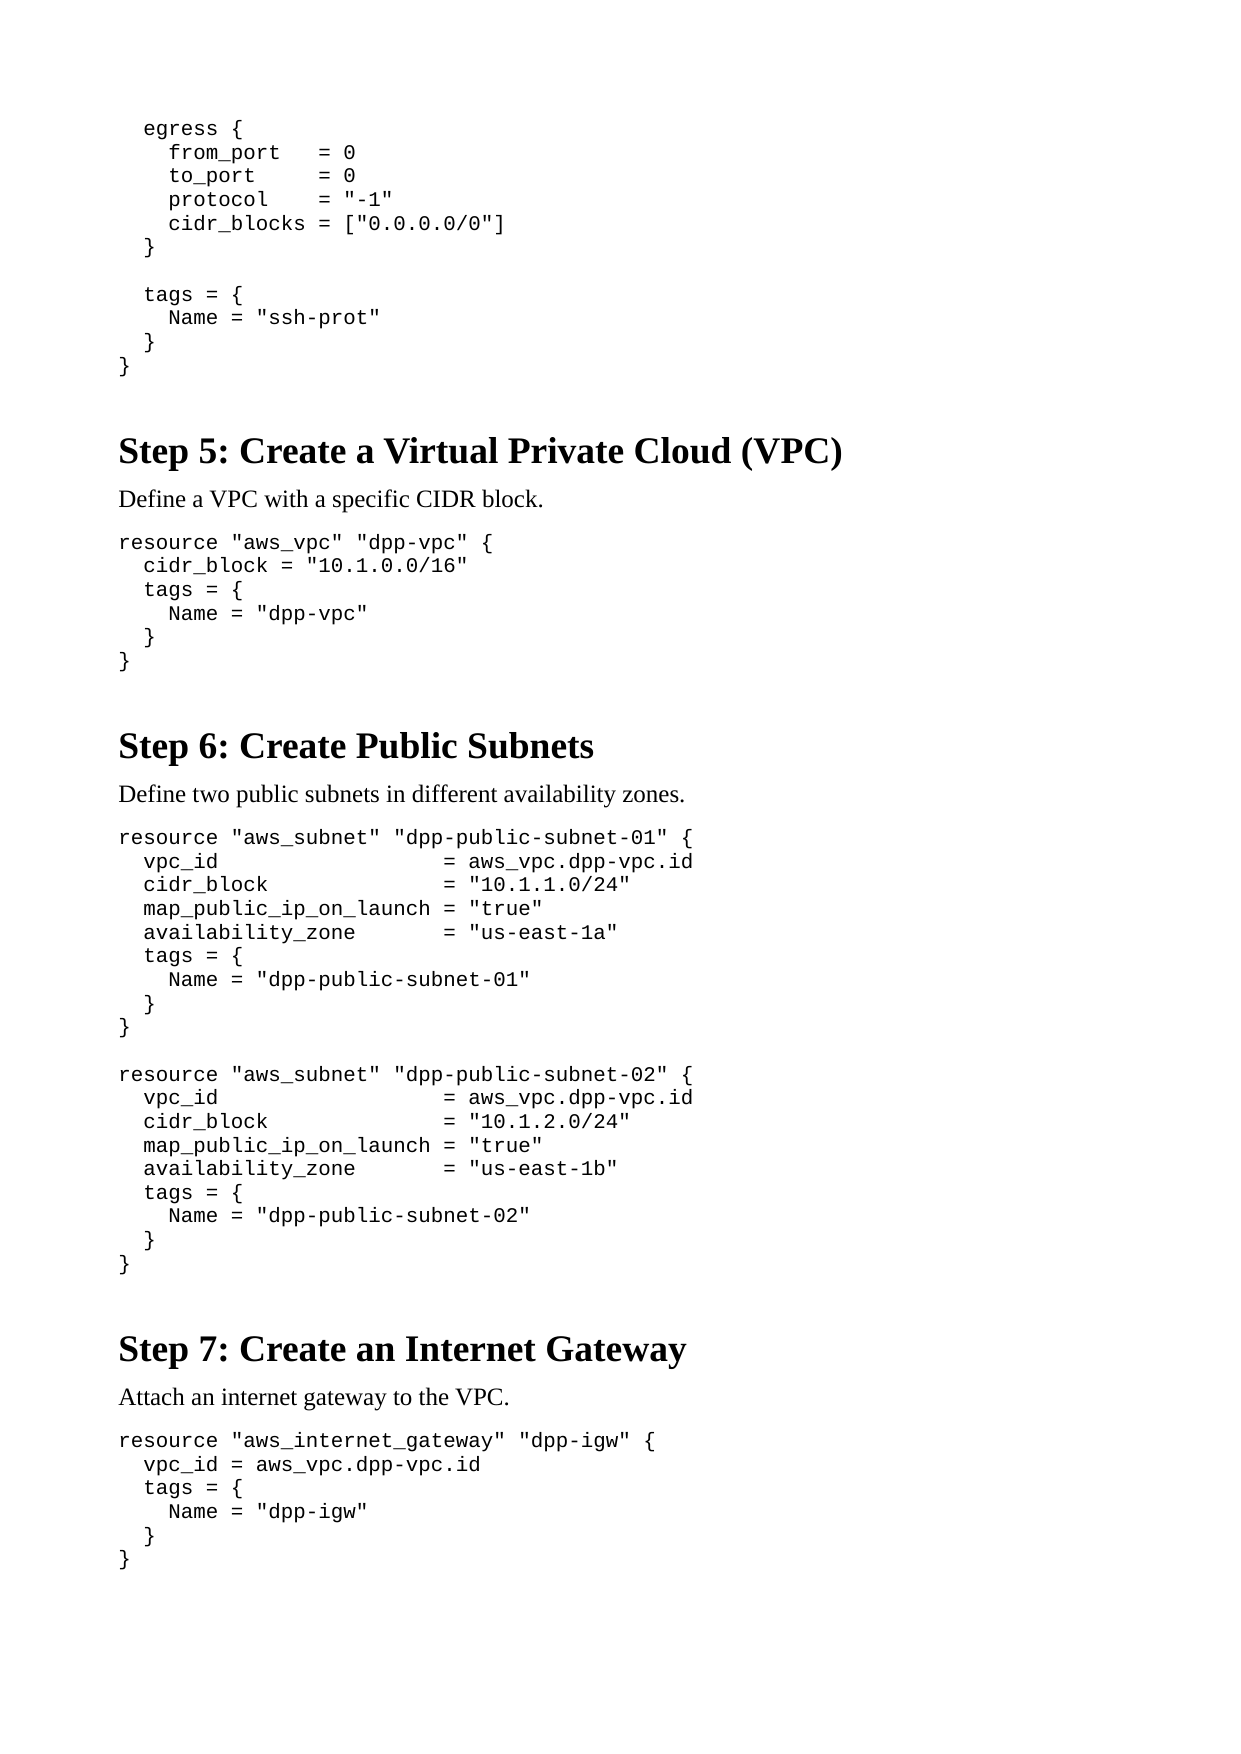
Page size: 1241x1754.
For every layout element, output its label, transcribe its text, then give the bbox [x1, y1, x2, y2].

text Name = "dpp-public-subnet-01" [118, 969, 1122, 993]
text protocol = "-1" [118, 189, 1122, 213]
text Define two public subnets in different availability zones. [118, 779, 1122, 808]
text Define a VPC with a specific CIDR block. [118, 484, 1122, 513]
text Attach an internet gateway to the VPC. [118, 1382, 1122, 1411]
text vpc_id = aws_vpc.dpp-vpc.id [118, 1087, 1122, 1111]
text } [118, 1229, 1122, 1253]
text Name = "ssh-prot" [118, 307, 1122, 331]
text } [118, 354, 1122, 378]
subtitle Step 7: Create an Internet Gateway [118, 1327, 1122, 1370]
text tags = { [118, 1182, 1122, 1206]
text cidr_block = "10.1.1.0/24" [118, 874, 1122, 898]
text from_port = 0 [118, 142, 1122, 165]
text } [118, 1253, 1122, 1276]
text availability_zone = "us-east-1a" [118, 922, 1122, 945]
text map_public_ip_on_launch = "true" [118, 898, 1122, 922]
text egress { [118, 118, 1122, 142]
text cidr_blocks = ["0.0.0.0/0"] [118, 213, 1122, 236]
text } [118, 236, 1122, 260]
subtitle Step 6: Create Public Subnets [118, 724, 1122, 767]
text cidr_block = "10.1.0.0/16" [118, 555, 1122, 579]
text } [118, 1548, 1122, 1572]
text } [118, 1524, 1122, 1548]
text availability_zone = "us-east-1b" [118, 1158, 1122, 1182]
text resource "aws_vpc" "dpp-vpc" { [118, 532, 1122, 555]
text Name = "dpp-igw" [118, 1501, 1122, 1524]
text Name = "dpp-public-subnet-02" [118, 1206, 1122, 1229]
text tags = { [118, 945, 1122, 969]
text } [118, 626, 1122, 650]
text } [118, 993, 1122, 1016]
text } [118, 1016, 1122, 1040]
text resource "aws_subnet" "dpp-public-subnet-01" { [118, 827, 1122, 851]
subtitle Step 5: Create a Virtual Private Cloud (VPC) [118, 428, 1122, 472]
text Name = "dpp-vpc" [118, 603, 1122, 626]
text tags = { [118, 1477, 1122, 1501]
text tags = { [118, 284, 1122, 307]
text vpc_id = aws_vpc.dpp-vpc.id [118, 1454, 1122, 1477]
text resource "aws_internet_gateway" "dpp-igw" { [118, 1430, 1122, 1454]
text to_port = 0 [118, 165, 1122, 189]
text } [118, 331, 1122, 354]
text } [118, 650, 1122, 674]
text tags = { [118, 579, 1122, 603]
text vpc_id = aws_vpc.dpp-vpc.id [118, 851, 1122, 874]
text map_public_ip_on_launch = "true" [118, 1134, 1122, 1158]
text resource "aws_subnet" "dpp-public-subnet-02" { [118, 1064, 1122, 1087]
text cidr_block = "10.1.2.0/24" [118, 1111, 1122, 1134]
